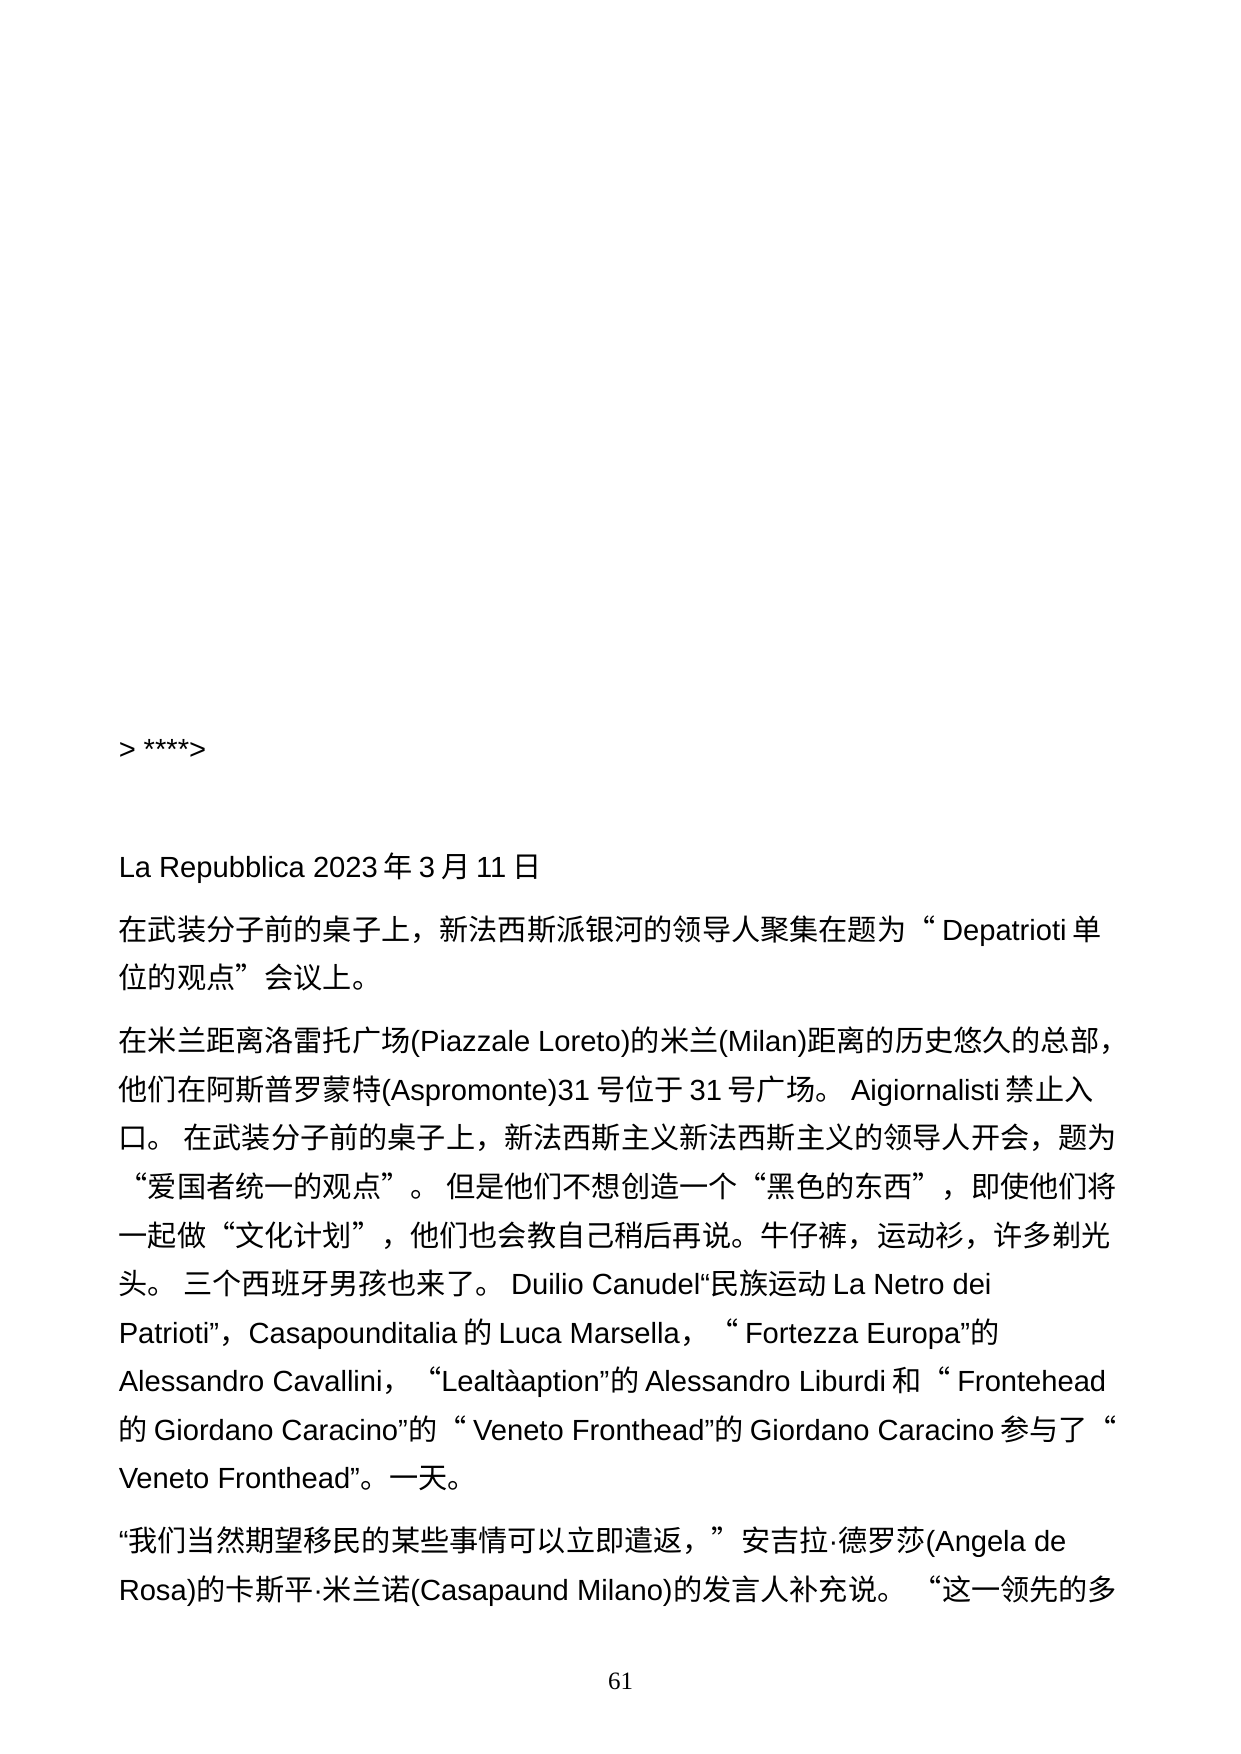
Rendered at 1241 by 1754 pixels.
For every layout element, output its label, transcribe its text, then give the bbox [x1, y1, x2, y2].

text “我们当然期望移民的某些事情可以立即遣返，”安吉拉·德罗莎(Angela de Rosa)的卡斯平·米兰诺(Casapaund Milano)的发言人补充说。 “这一领先的多 [118, 1518, 1122, 1609]
text 在米兰距离洛雷托广场(Piazzale Loreto)的米兰(Milan)距离的历史悠久的总部，他们在阿斯普罗蒙特(Aspromonte)31号位于31号广场。 Aigiornalisti禁止入口。 在武装分子前的桌子上，新法西斯主义新法西斯主义的领导人开会，题为“爱国者统一的观点”。 但是他们不想创造一个“黑色的东西”，即使他们将一起做“文化计划”，他们也会教自己稍后再说。牛仔裤，运动衫，许多剃光头。 三个西班牙男孩也来了。 Duilio Canudel“民族运动La Netro dei Patrioti”，Casapounditalia的Luca Marsella，“ Fortezza Europa”的Alessandro Cavallini，“Lealtàaption”的Alessandro Liburdi和“ Frontehead的Giordano Caracino”的“ Veneto Fronthead”的Giordano Caracino参与了“ Veneto Fronthead”。一天。 [118, 1018, 1122, 1497]
text La Repubblica 2023年3月11日 [118, 843, 1122, 886]
text > ****> [118, 118, 1122, 765]
text 剃光头，纹身和关门的门。 在米兰很远的聚会上一百个 [178, 785, 1063, 814]
text 在武装分子前的桌子上，新法西斯派银河的领导人聚集在题为“ Depatrioti单位的观点”会议上。 [118, 906, 1122, 997]
